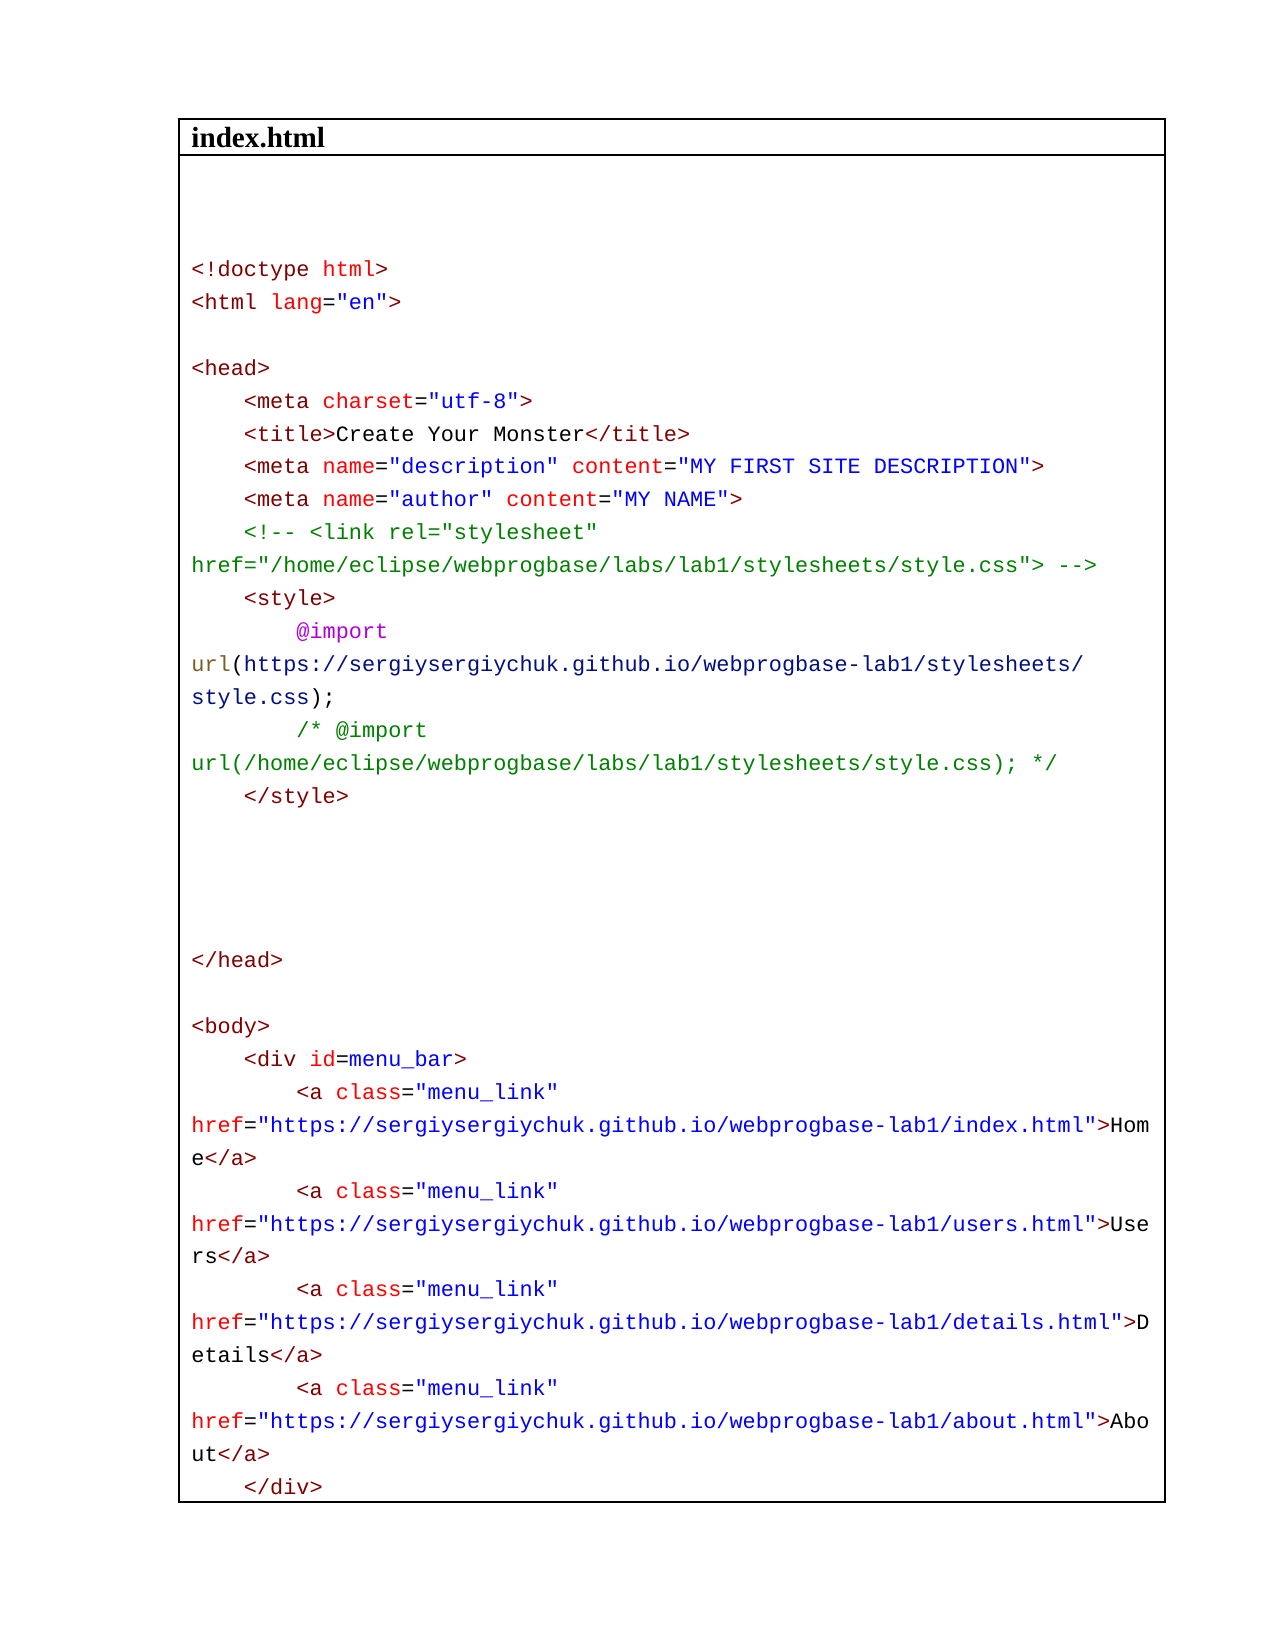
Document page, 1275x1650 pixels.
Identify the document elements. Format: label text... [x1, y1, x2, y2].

table_header index.html [180, 120, 1164, 154]
table_cell <!doctype html> <html lang="en"> <head> <meta charset="utf-8"> <title>Create Your Monster</title> <meta name="description" content="MY FIRST SITE DESCRIPTION"> <meta name="author" content="MY NAME"> <!-- <link rel="stylesheet" href="/home/eclipse/webprogbase/labs/lab1/stylesheets/style.css"> --> <style> @import url(https://sergiysergiychuk.github.io/webprogbase-lab1/stylesheets/style.css); /* @import url(/home/eclipse/webprogbase/labs/lab1/stylesheets/style.css); */ </style> </head> <body> <div id=menu_bar> <a class="menu_link" href="https://sergiysergiychuk.github.io/webprogbase-lab1/index.html">Home</a> <a class="menu_link" href="https://sergiysergiychuk.github.io/webprogbase-lab1/users.html">Users</a> <a class="menu_link" href="https://sergiysergiychuk.github.io/webprogbase-lab1/details.html">Details</a> <a class="menu_link" href="https://sergiysergiychuk.github.io/webprogbase-lab1/about.html">About</a> </div> [180, 156, 1164, 1501]
